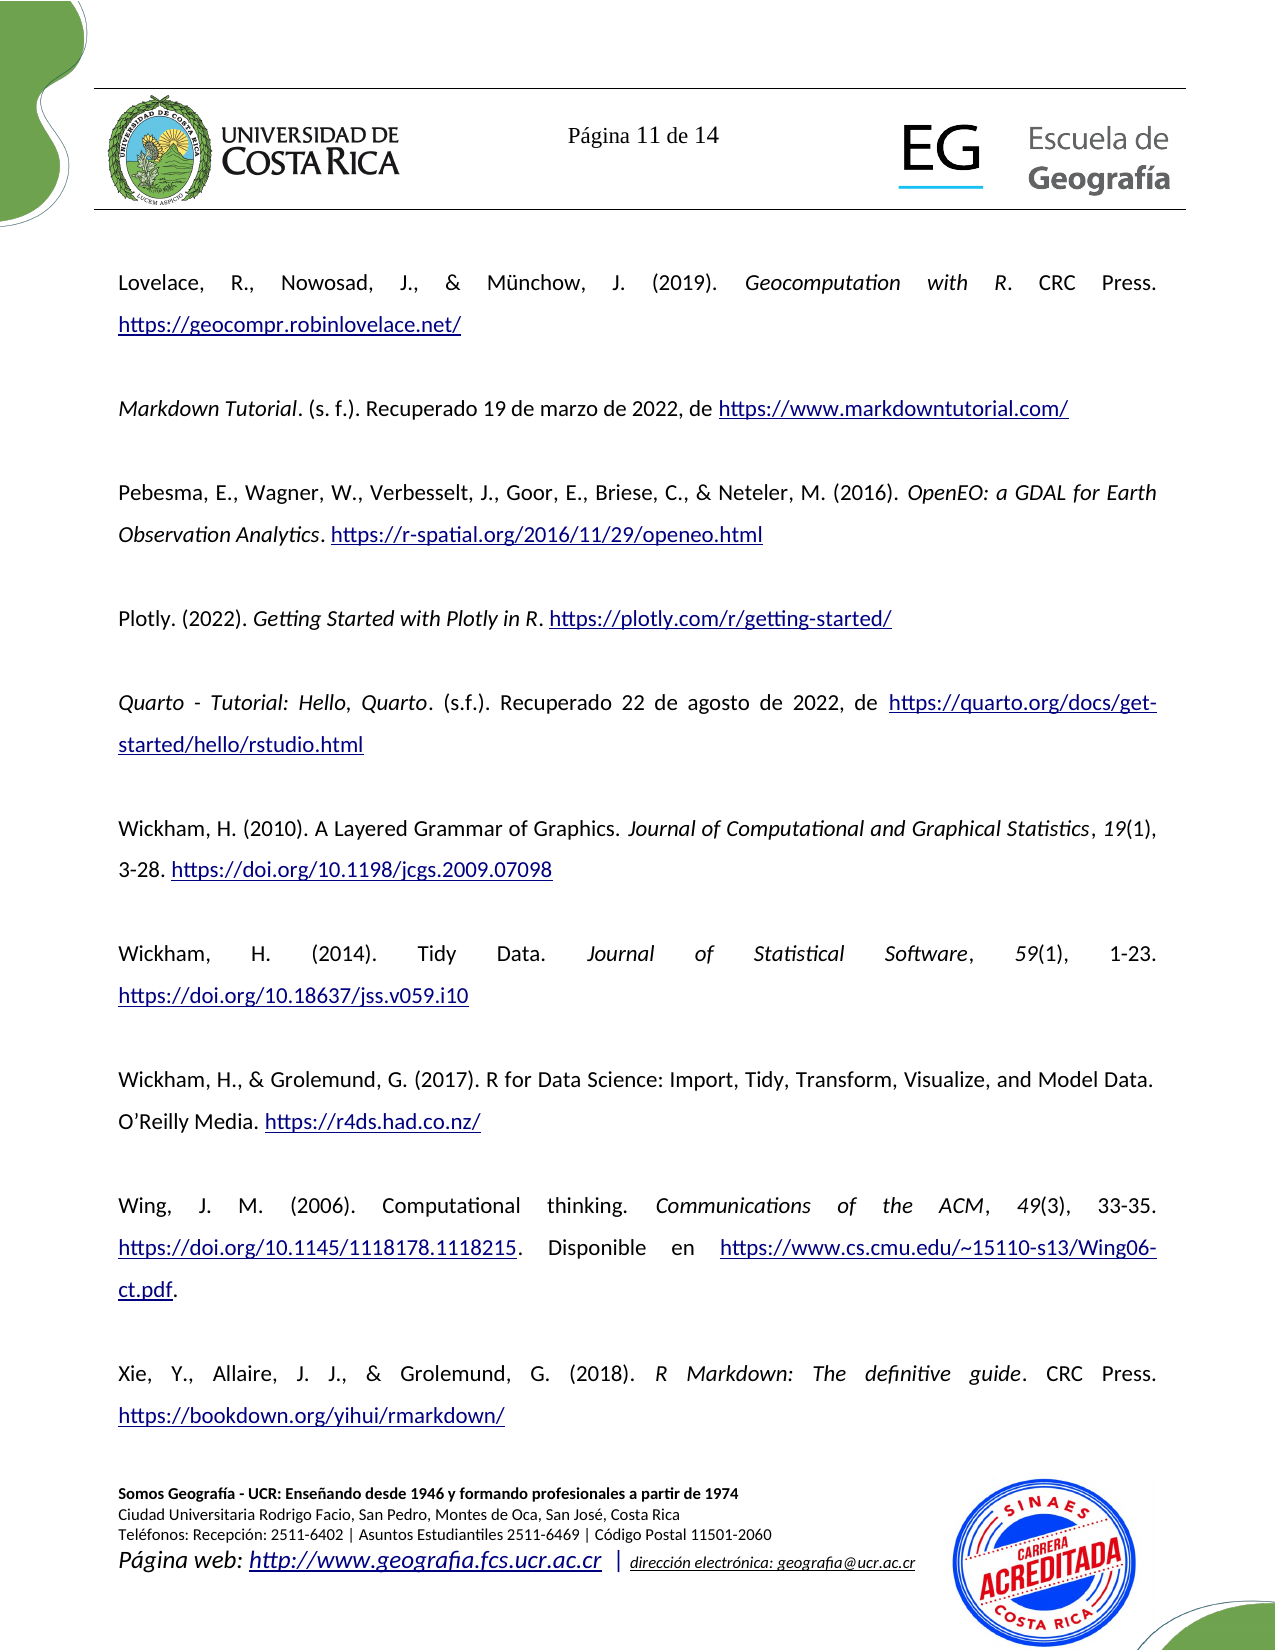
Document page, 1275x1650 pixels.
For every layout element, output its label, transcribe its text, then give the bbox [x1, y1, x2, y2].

picture [933, 1473, 1158, 1650]
text Wickham, H. (2010). A Layered Grammar of Graphics. Journal of Computational and Graphical Statistics, 19(1), 3-28. https://doi.org/10.1198/jcgs.2009.07098 [118, 814, 1157, 884]
text Lovelace, R., Nowosad, J., & Münchow, J. (2019). Geocomputation with R. CRC Press. https://geocompr.robinlovelace.net/ [118, 268, 1157, 338]
text Quarto - Tutorial: Hello, Quarto. (s.f.). Recuperado 22 de agosto de 2022, de https://quarto.org/docs/get-started/hello/rstudio.html [118, 688, 1157, 758]
picture [874, 81, 1194, 231]
text Wickham, H. (2014). Tidy Data. Journal of Statistical Software, 59(1), 1-23. https://doi.org/10.18637/jss.v059.i10 [118, 939, 1157, 1009]
picture [88, 1, 404, 235]
text Wickham, H., & Grolemund, G. (2017). R for Data Science: Import, Tidy, Transform, Visualize, and Model Data. O’Reilly Media. https://r4ds.had.co.nz/ [118, 1066, 1157, 1136]
text Xie, Y., Allaire, J. J., & Grolemund, G. (2018). R Markdown: The definitive guide. CRC Press. https://bookdown.org/yihui/rmarkdown/ [118, 1359, 1157, 1429]
text Wing, J. M. (2006). Computational thinking. Communications of the ACM, 49(3), 33-35. https://doi.org/10.1145/1118178.1118215. Disponible en https://www.cs.cmu.edu/~15110-s13/Wing06-ct.pdf. [118, 1191, 1157, 1303]
text Pebesma, E., Wagner, W., Verbesselt, J., Goor, E., Briese, C., & Neteler, M. (2016). OpenEO: a GDAL for Earth Observation Analytics. https://r-spatial.org/2016/11/29/openeo.html [118, 478, 1157, 548]
text Markdown Tutorial. (s. f.). Recuperado 19 de marzo de 2022, de https://www.markdowntutorial.com/ [118, 394, 1157, 422]
text Plotly. (2022). Getting Started with Plotly in R. https://plotly.com/r/getting-started/ [118, 604, 1157, 632]
